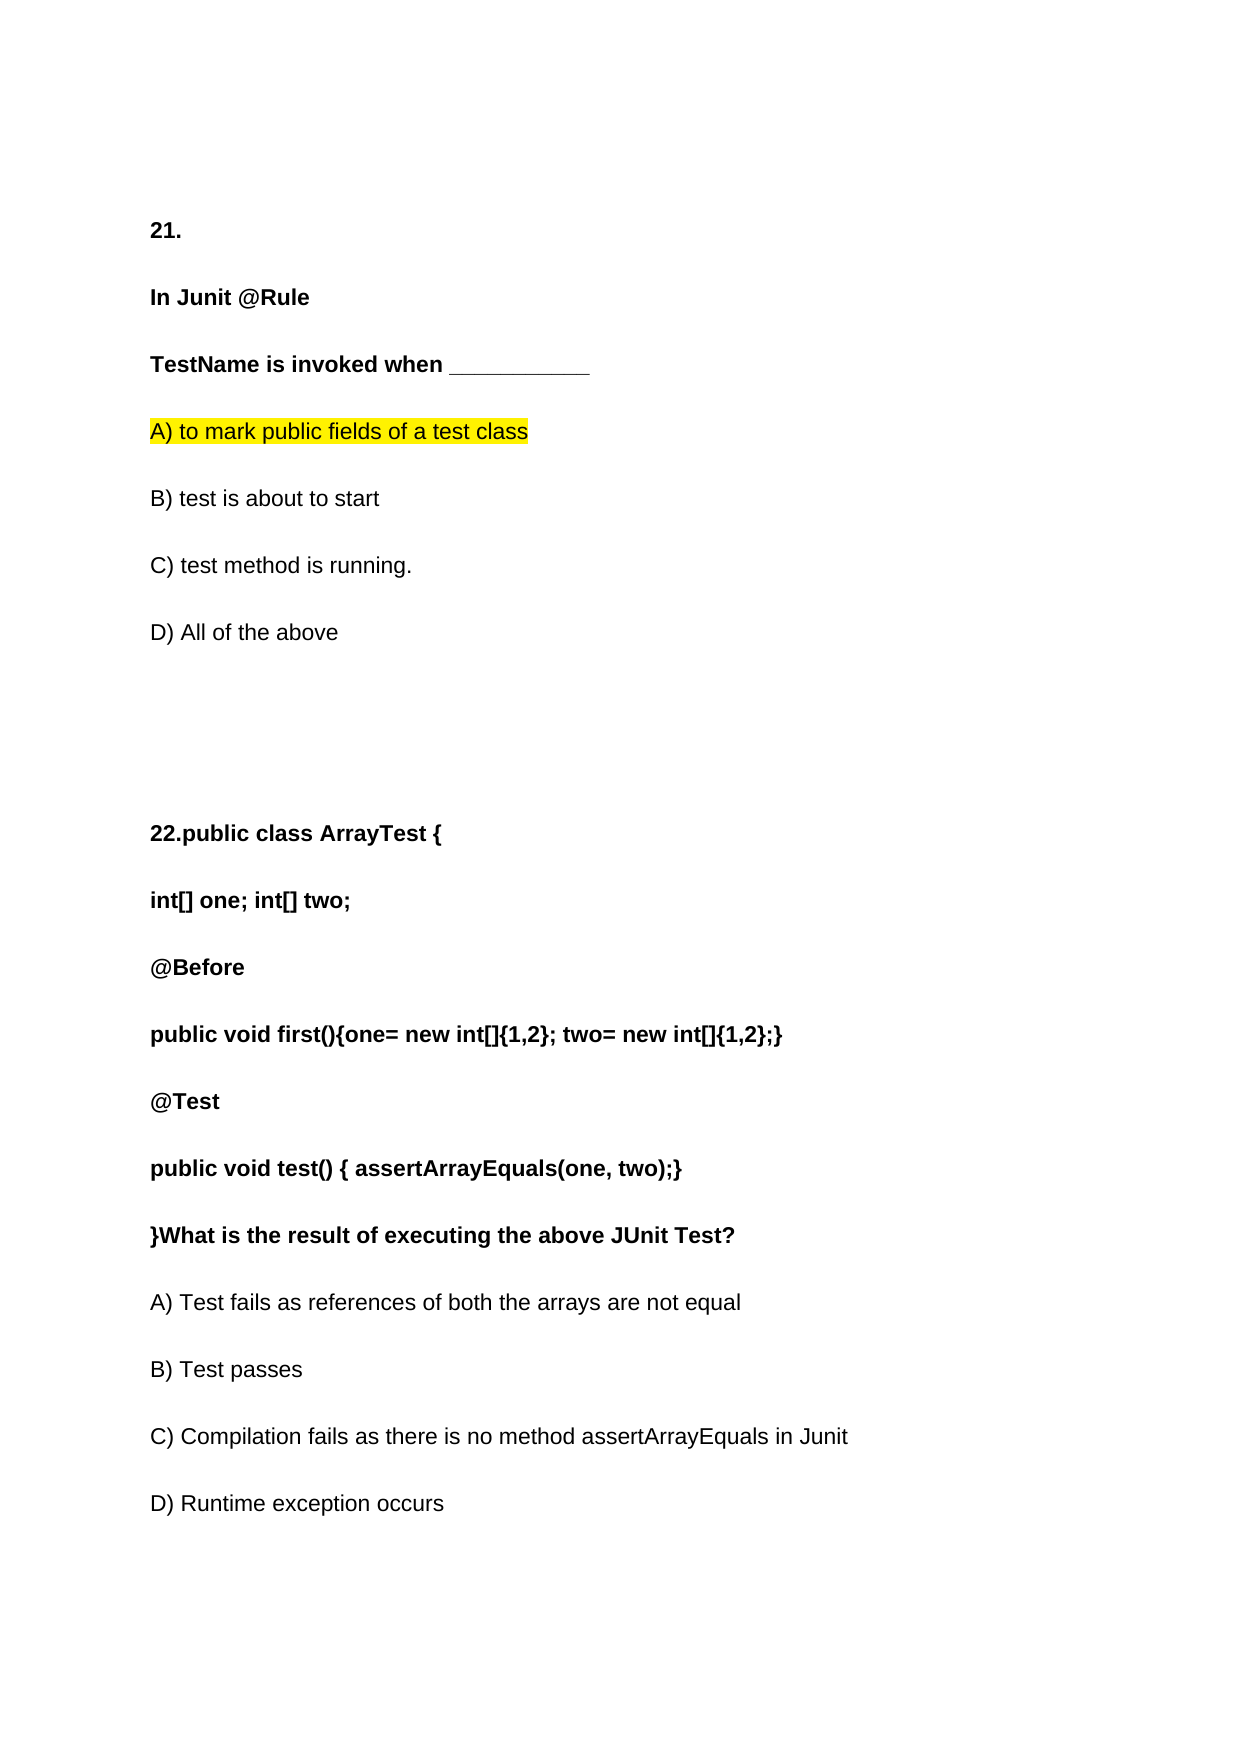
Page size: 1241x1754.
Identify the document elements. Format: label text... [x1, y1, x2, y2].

text In Junit @Rule [150, 284, 1090, 310]
text 21. [150, 217, 1090, 243]
text D) All of the above [150, 619, 1090, 645]
text int[] one; int[] two; [150, 887, 1090, 913]
text public void first(){one= new int[]{1,2}; two= new int[]{1,2};} [150, 1021, 1090, 1047]
text A) to mark public fields of a test class [150, 418, 1090, 444]
text public void test() { assertArrayEquals(one, two);} [150, 1155, 1090, 1181]
text }What is the result of executing the above JUnit Test? [150, 1222, 1090, 1248]
text C) test method is running. [150, 552, 1090, 578]
text 22.public class ArrayTest { [150, 820, 1090, 846]
text @Test [150, 1088, 1090, 1114]
text TestName is invoked when ___________ [150, 351, 1090, 377]
text @Before [150, 954, 1090, 980]
text A) Test fails as references of both the arrays are not equal [150, 1289, 1090, 1315]
text C) Compilation fails as there is no method assertArrayEquals in Junit [150, 1423, 1090, 1449]
text B) test is about to start [150, 485, 1090, 511]
text D) Runtime exception occurs [150, 1489, 1090, 1516]
text B) Test passes [150, 1356, 1090, 1382]
